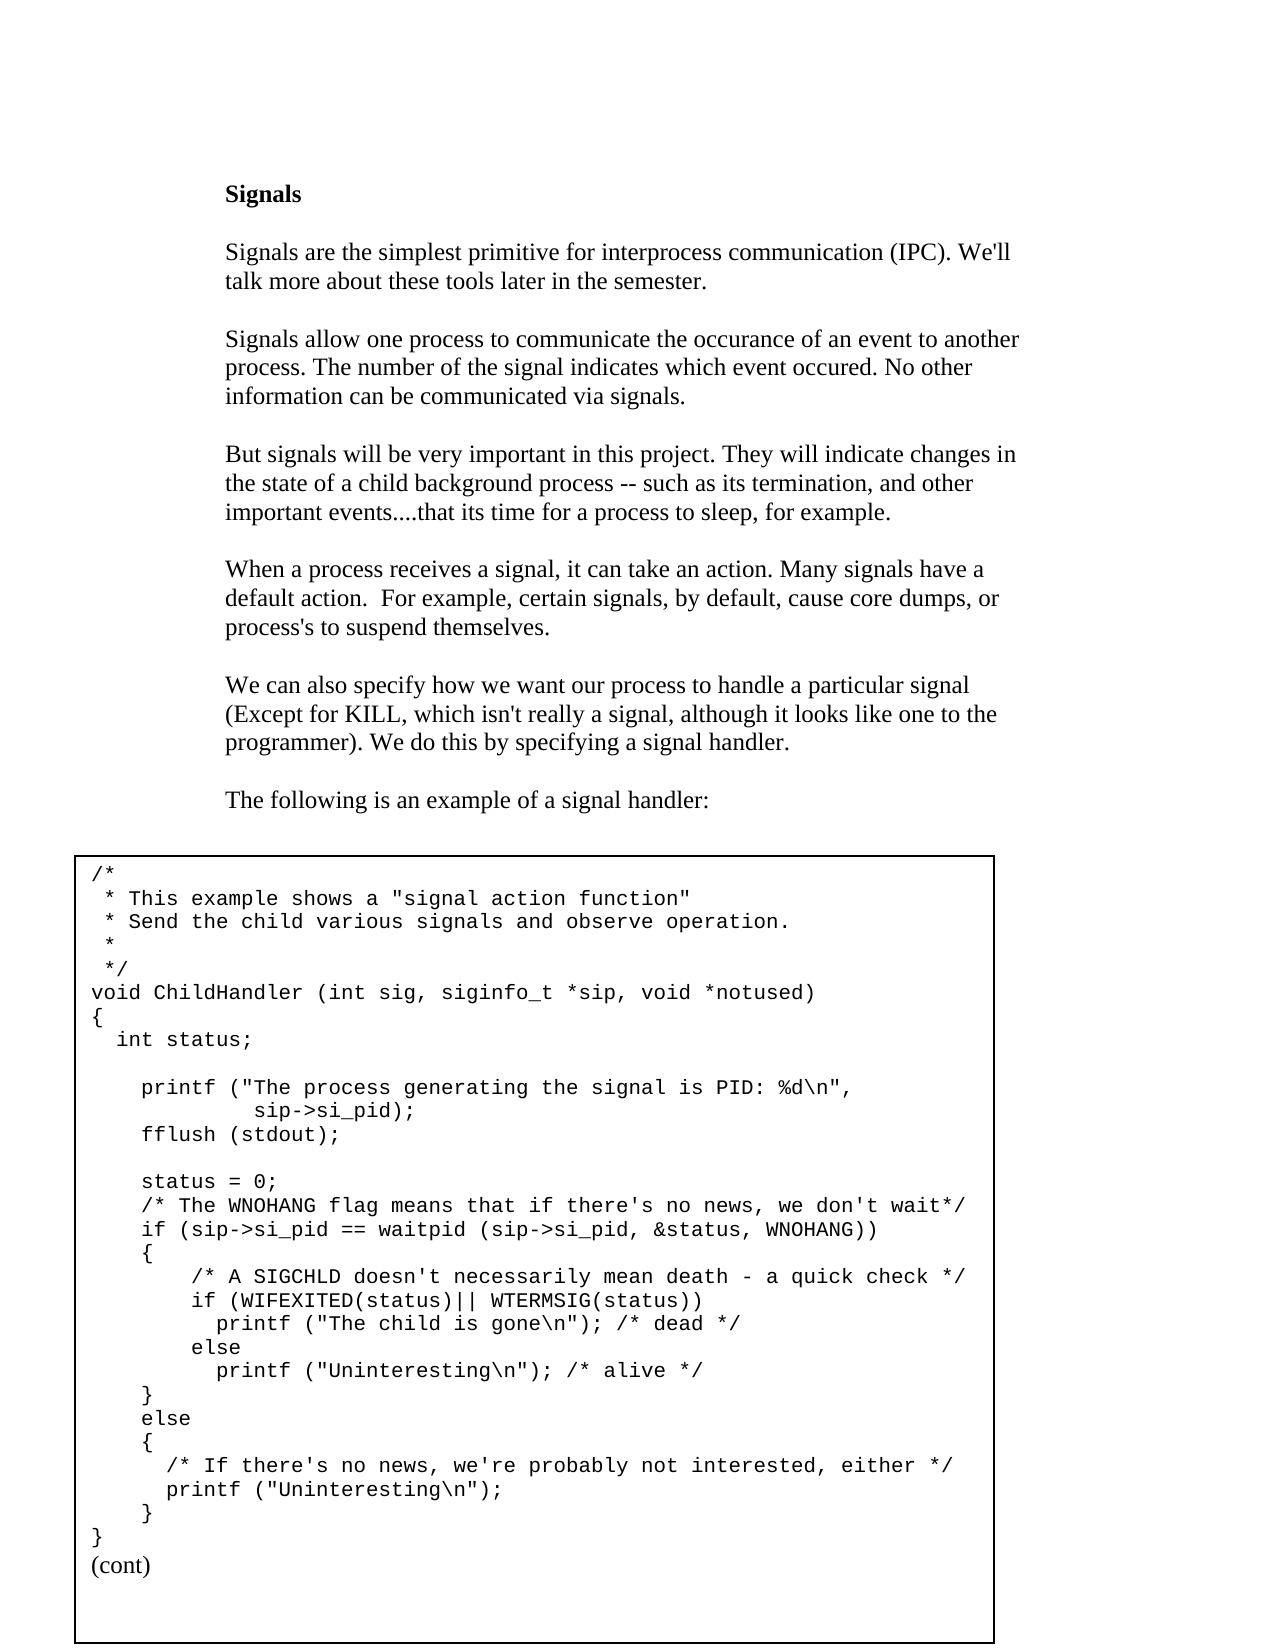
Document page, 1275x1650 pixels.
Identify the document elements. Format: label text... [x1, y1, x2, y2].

text if (WIFEXITED(status)|| WTERMSIG(status)) [91, 1289, 978, 1313]
text int status; [91, 1029, 978, 1053]
text } [91, 1502, 978, 1526]
text sip->si_pid); [91, 1100, 978, 1124]
text { [91, 1242, 978, 1266]
text void ChildHandler (int sig, siginfo_t *sip, void *notused) [91, 982, 978, 1006]
text Signals [150, 179, 1050, 208]
text printf ("Uninteresting\n"); /* alive */ [91, 1361, 978, 1384]
text * Send the child various signals and observe operation. [91, 911, 978, 935]
text { [91, 1006, 978, 1029]
text [76, 857, 993, 1642]
text if (sip->si_pid == waitpid (sip->si_pid, &status, WNOHANG)) [91, 1219, 978, 1242]
text printf ("The child is gone\n"); /* dead */ [91, 1313, 978, 1337]
text The following is an example of a signal handler: [225, 785, 1050, 814]
text (cont) [91, 1550, 978, 1578]
text Signals allow one process to communicate the occurance of an event to another process. The number of the signal indicates which event occured. No other information can be communicated via signals. [225, 324, 1050, 410]
text * [91, 935, 978, 958]
text status = 0; [91, 1171, 978, 1195]
text printf ("The process generating the signal is PID: %d\n", [91, 1077, 978, 1100]
text { [91, 1431, 978, 1455]
text } [91, 1526, 978, 1550]
text /* If there's no news, we're probably not interested, either */ [91, 1455, 978, 1479]
text When a process receives a signal, it can take an action. Many signals have a default action. For example, certain signals, by default, cause core dumps, or process's to suspend themselves. [225, 554, 1050, 641]
text But signals will be very important in this project. They will indicate changes in the state of a child background process -- such as its termination, and other important events....that its time for a process to sleep, for example. [225, 439, 1050, 525]
text Signals are the simplest primitive for interprocess communication (IPC). We'll talk more about these tools later in the semester. [225, 237, 1050, 294]
text * This example shows a "signal action function" [91, 888, 978, 911]
text We can also specify how we want our process to handle a particular signal (Except for KILL, which isn't really a signal, although it looks like one to the programmer). We do this by specifying a signal handler. [225, 670, 1050, 756]
text /* A SIGCHLD doesn't necessarily mean death - a quick check */ [91, 1266, 978, 1289]
text fflush (stdout); [91, 1124, 978, 1148]
text /* The WNOHANG flag means that if there's no news, we don't wait*/ [91, 1195, 978, 1219]
text /* [91, 864, 978, 888]
text else [91, 1337, 978, 1361]
text else [91, 1408, 978, 1431]
text } [91, 1384, 978, 1408]
text */ [91, 958, 978, 982]
text printf ("Uninteresting\n"); [91, 1479, 978, 1502]
